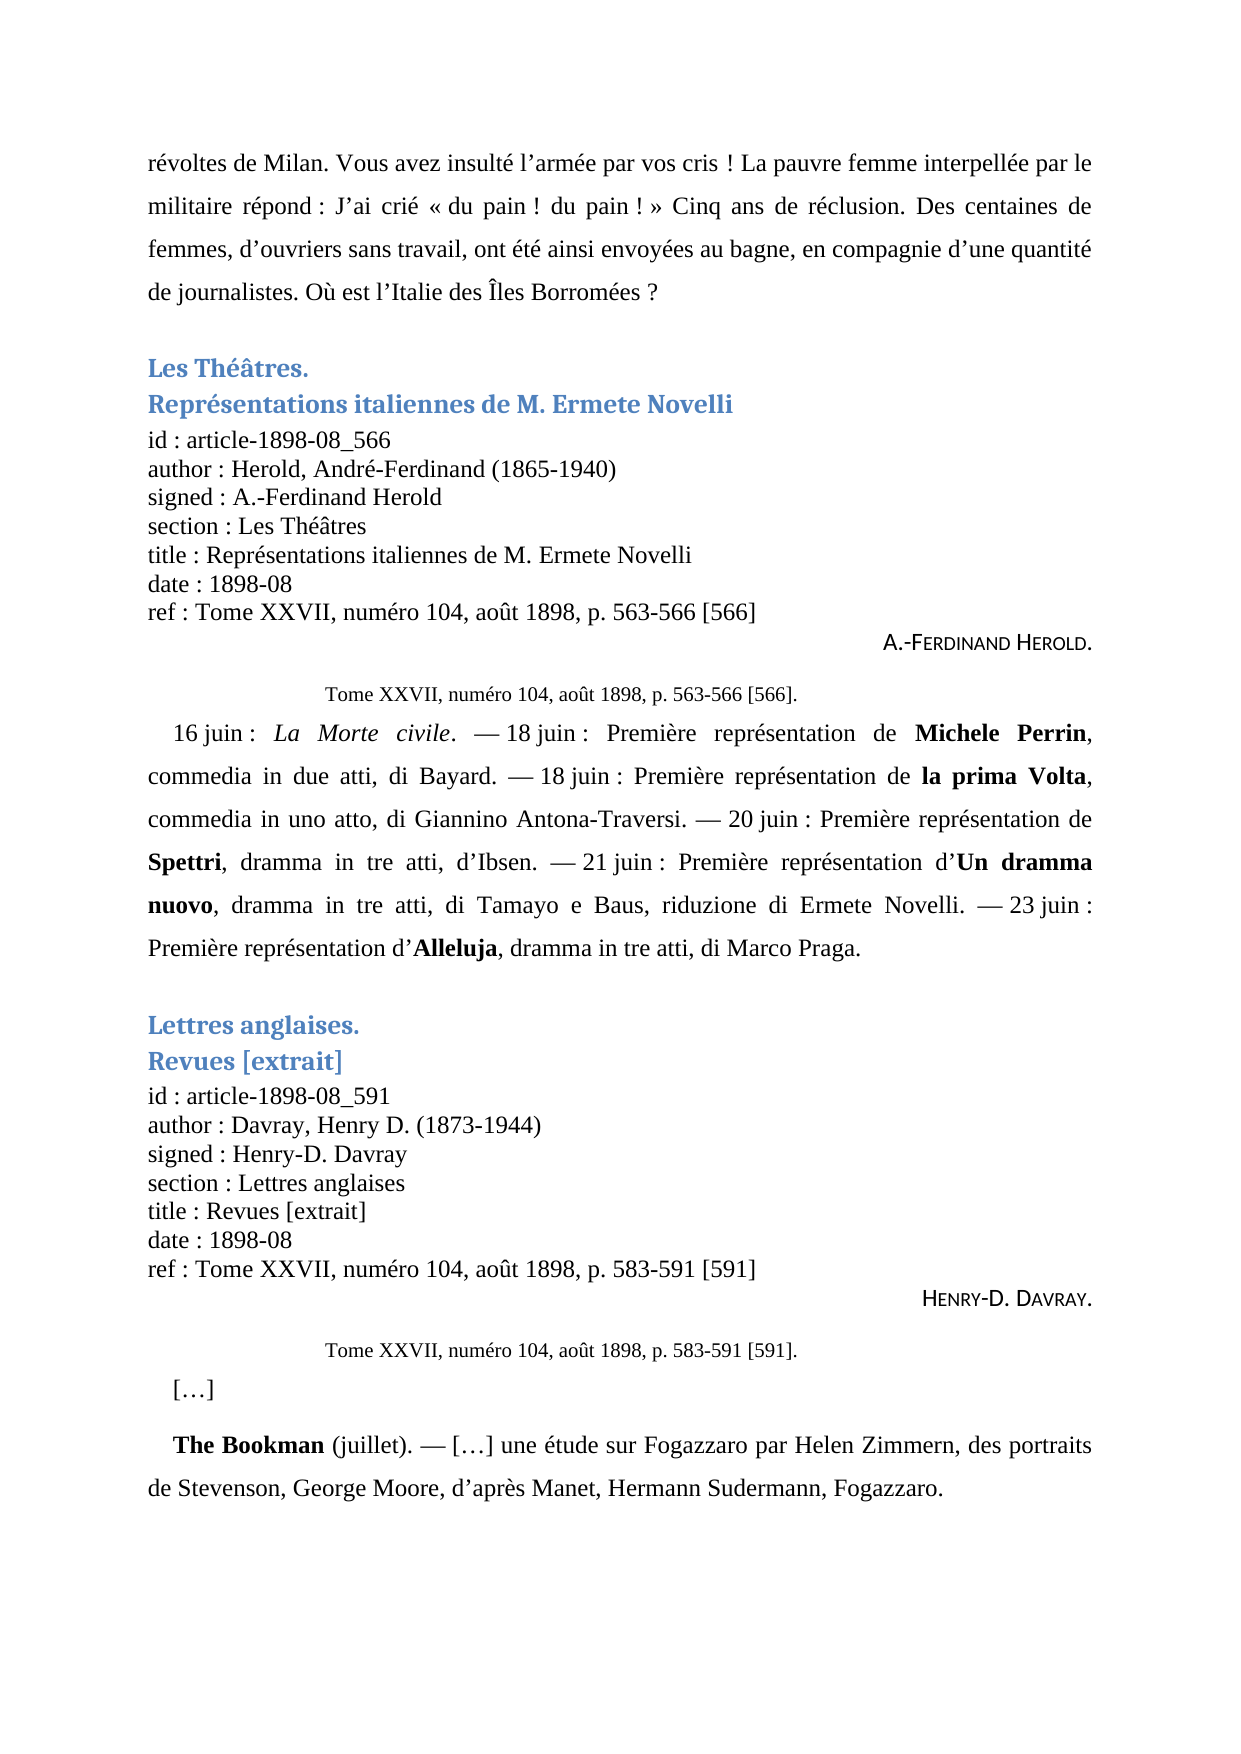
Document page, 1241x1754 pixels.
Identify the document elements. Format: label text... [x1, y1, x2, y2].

text ref : Tome XXVII, numéro 104, août 1898, p. 583-591 [591] [148, 1254, 1093, 1283]
text signed : A.-Ferdinand Herold [148, 482, 1093, 511]
text The Bookman (juillet). — […] une étude sur Fogazzaro par Helen Zimmern, des portraits de Stevenson, George Moore, d’après Manet, Hermann Sudermann, Fogazzaro. [148, 1430, 1093, 1502]
text révoltes de Milan. Vous avez insulté l’armée par vos cris ! La pauvre femme interpellée par le militaire répond : J’ai crié « du pain ! du pain ! » Cinq ans de réclusion. Des centaines de femmes, d’ouvriers sans travail, ont été ainsi envoyées au bagne, en compagnie d’une quantité de journalistes. Où est l’Italie des Îles Borromées ? [148, 148, 1093, 306]
text title : Représentations italiennes de M. Ermete Novelli [148, 540, 1093, 569]
text id : article-1898-08_591 [148, 1081, 1093, 1110]
text […] [148, 1374, 1093, 1403]
text Tome XXVII, numéro 104, août 1898, p. 563-566 [566]. [325, 682, 1093, 706]
text Henry-D. Davray. [148, 1283, 1093, 1313]
text 16 juin : La Morte civile. — 18 juin : Première représentation de Michele Perrin, commedia in due atti, di Bayard. — 18 juin : Première représentation de la prima Volta, commedia in uno atto, di Giannino Antona-Traversi. — 20 juin : Première représentation de Spettri, dramma in tre atti, d’Ibsen. — 21 juin : Première représentation d’Un dramma nuovo, dramma in tre atti, di Tamayo e Baus, riduzione di Ermete Novelli. — 23 juin : Première représentation d’Alleluja, dramma in tre atti, di Marco Praga. [148, 718, 1093, 962]
text A.-Ferdinand Herold. [148, 626, 1093, 657]
text author : Davray, Henry D. (1873-1944) [148, 1110, 1093, 1139]
text Tome XXVII, numéro 104, août 1898, p. 583-591 [591]. [325, 1338, 1093, 1362]
text signed : Henry-D. Davray [148, 1139, 1093, 1168]
subtitle Les Théâtres. Représentations italiennes de M. Ermete Novelli [148, 353, 1093, 420]
text section : Les Théâtres [148, 511, 1093, 540]
subtitle Lettres anglaises. Revues [extrait] [148, 1010, 1093, 1077]
text id : article-1898-08_566 [148, 425, 1093, 454]
text ref : Tome XXVII, numéro 104, août 1898, p. 563-566 [566] [148, 597, 1093, 626]
text date : 1898-08 [148, 569, 1093, 597]
text section : Lettres anglaises [148, 1168, 1093, 1196]
text author : Herold, André-Ferdinand (1865-1940) [148, 454, 1093, 482]
text title : Revues [extrait] [148, 1196, 1093, 1225]
text date : 1898-08 [148, 1225, 1093, 1254]
